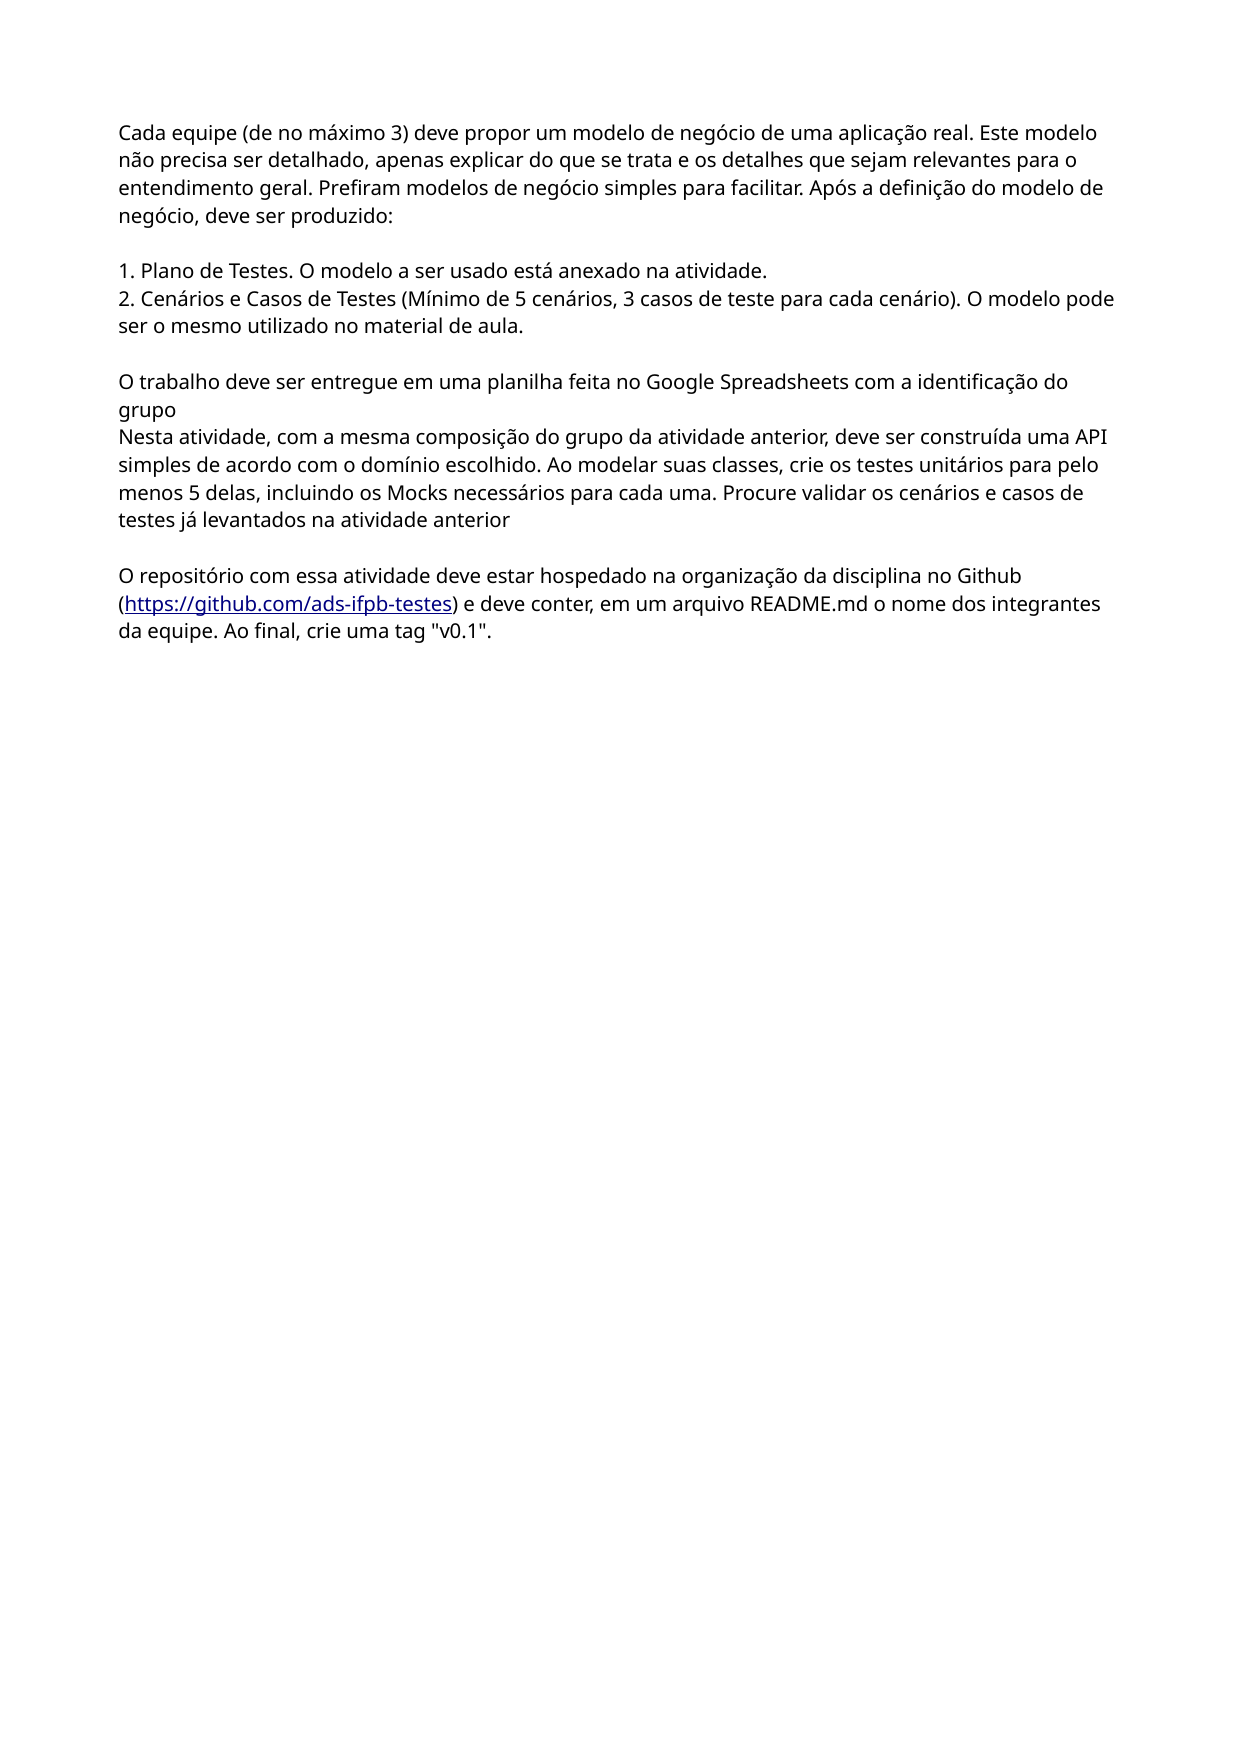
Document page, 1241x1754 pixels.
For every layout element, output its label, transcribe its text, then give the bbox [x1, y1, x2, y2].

text Cada equipe (de no máximo 3) deve propor um modelo de negócio de uma aplicação real. Este modelo não precisa ser detalhado, apenas explicar do que se trata e os detalhes que sejam relevantes para o entendimento geral. Prefiram modelos de negócio simples para facilitar. Após a definição do modelo de negócio, deve ser produzido: 1. Plano de Testes. O modelo a ser usado está anexado na atividade. 2. Cenários e Casos de Testes (Mínimo de 5 cenários, 3 casos de teste para cada cenário). O modelo pode ser o mesmo utilizado no material de aula. O trabalho deve ser entregue em uma planilha feita no Google Spreadsheets com a identificação do grupo [118, 118, 1122, 423]
text Nesta atividade, com a mesma composição do grupo da atividade anterior, deve ser construída uma API simples de acordo com o domínio escolhido. Ao modelar suas classes, crie os testes unitários para pelo menos 5 delas, incluindo os Mocks necessários para cada uma. Procure validar os cenários e casos de testes já levantados na atividade anterior O repositório com essa atividade deve estar hospedado na organização da disciplina no Github (https://github.com/ads-ifpb-testes) e deve conter, em um arquivo README.md o nome dos integrantes da equipe. Ao final, crie uma tag "v0.1". [118, 423, 1122, 644]
